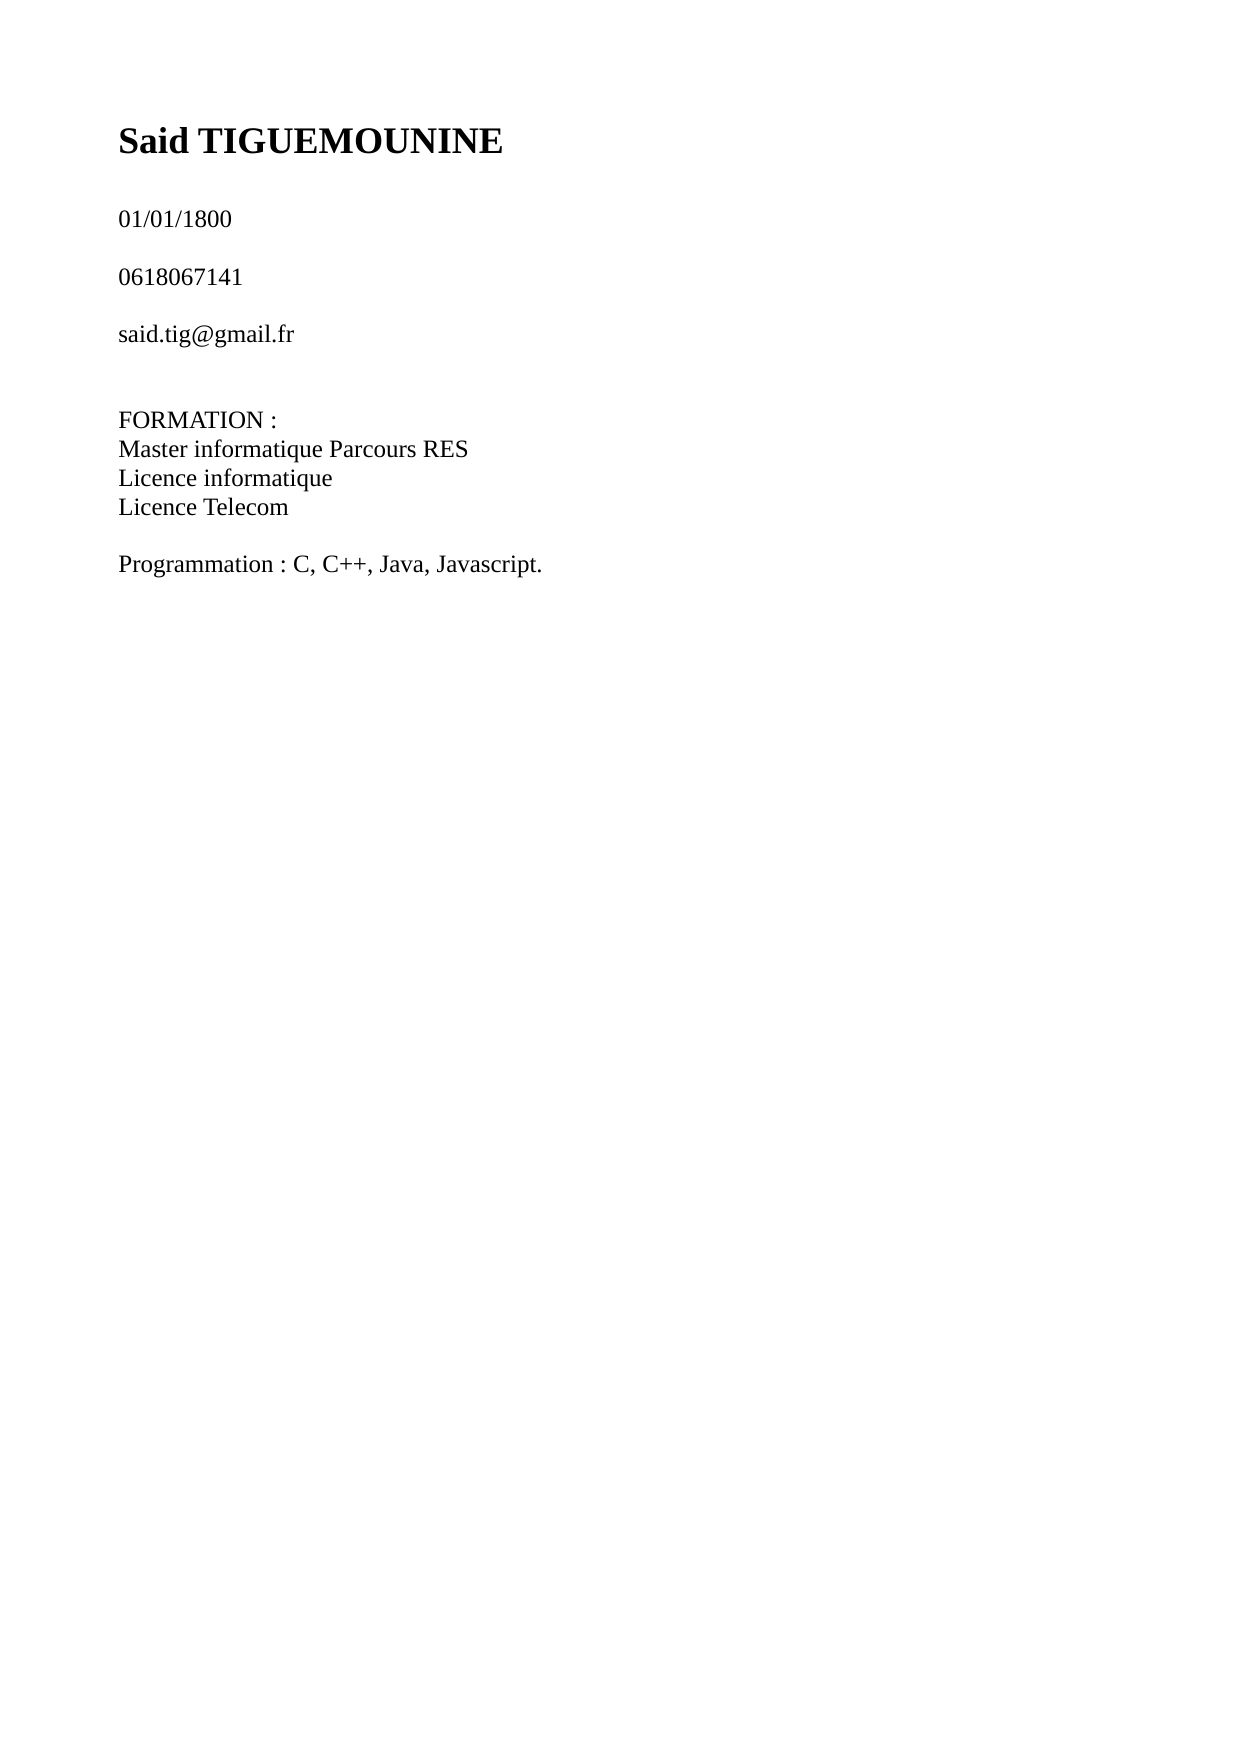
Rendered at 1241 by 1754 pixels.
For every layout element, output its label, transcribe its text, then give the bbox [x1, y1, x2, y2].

text Master informatique Parcours RES [118, 434, 1122, 463]
text Said TIGUEMOUNINE [118, 118, 1122, 161]
text Programmation : C, C++, Java, Javascript. [118, 549, 1122, 578]
text 01/01/1800 [118, 204, 1122, 233]
text FORMATION : [118, 406, 1122, 434]
text said.tig@gmail.fr [118, 319, 1122, 348]
text Licence informatique [118, 463, 1122, 492]
text 0618067141 [118, 262, 1122, 291]
text Licence Telecom [118, 492, 1122, 521]
